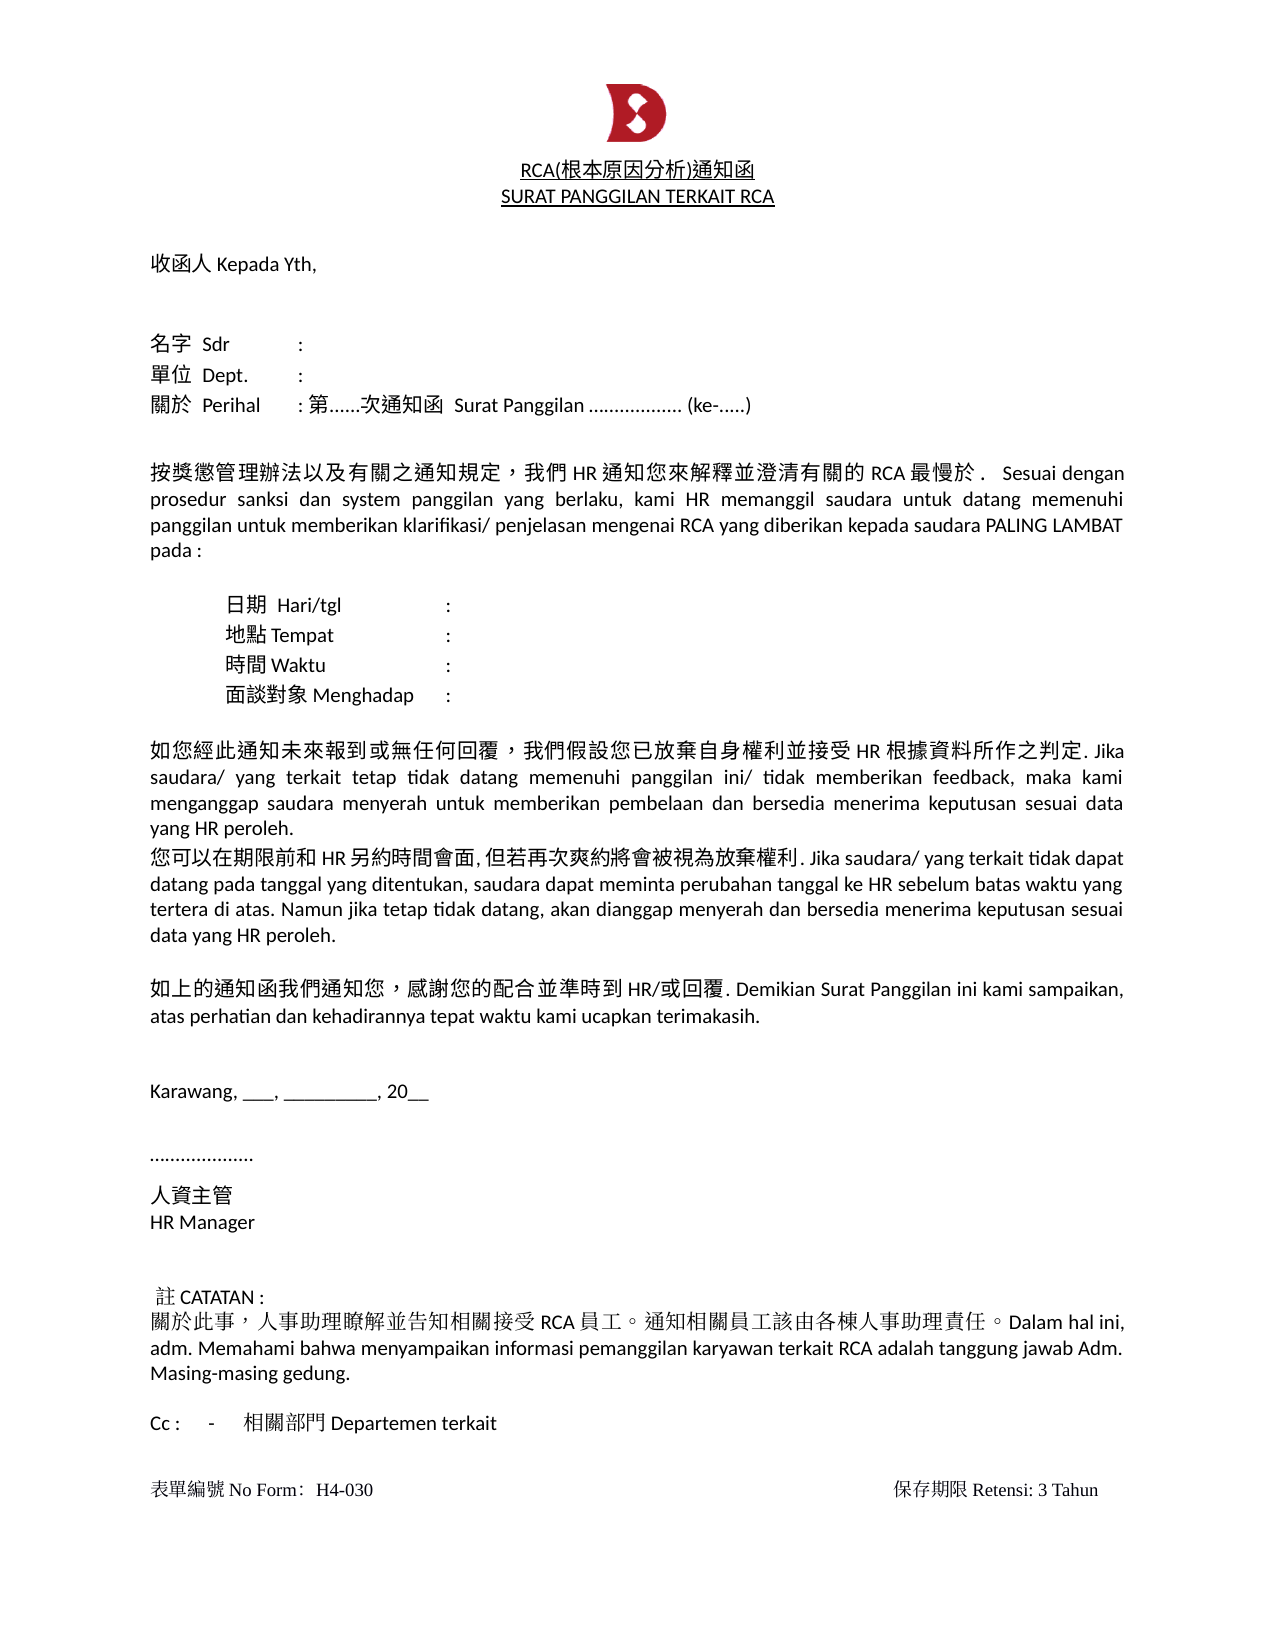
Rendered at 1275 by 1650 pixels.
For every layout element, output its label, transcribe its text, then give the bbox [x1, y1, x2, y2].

text 日期 Hari/tgl : [150, 588, 1125, 618]
text …................. [150, 1141, 1125, 1167]
text 註CATATAN : [150, 1284, 1125, 1309]
text 面談對象Menghadap : [150, 679, 1125, 709]
text 按獎懲管理辦法以及有關之通知規定，我們HR通知您來解釋並澄清有關的RCA最慢於. Sesuai dengan prosedur sanksi dan system panggilan yang berlaku, kami HR memanggil saudara untuk datang memenuhi panggilan untuk memberikan klarifikasi/ penjelasan mengenai RCA yang diberikan kepada saudara PALING LAMBAT pada : [150, 456, 1125, 563]
text 關於此事，人事助理瞭解並告知相關接受RCA員工。通知相關員工該由各棟人事助理責任。Dalam hal ini, adm. Memahami bahwa menyampaikan informasi pemanggilan karyawan terkait RCA adalah tanggung jawab Adm. Masing-masing gedung. [150, 1309, 1125, 1386]
text 人資主管 [150, 1179, 1125, 1209]
text 您可以在期限前和HR另約時間會面, 但若再次爽約將會被視為放棄權利. Jika saudara/ yang terkait tidak dapat datang pada tanggal yang ditentukan, saudara dapat meminta perubahan tanggal ke HR sebelum batas waktu yang tertera di atas. Namun jika tetap tidak datang, akan dianggap menyerah dan bersedia menerima keputusan sesuai data yang HR peroleh. [150, 841, 1125, 947]
text 時間Waktu : [150, 648, 1125, 679]
text Karawang, ___, _________, 20__ [150, 1078, 1125, 1103]
text 地點Tempat : [150, 618, 1125, 648]
text RCA(根本原因分析)通知函 [150, 153, 1125, 184]
text 名字 Sdr : [150, 328, 1125, 358]
text HR Manager [150, 1209, 1125, 1235]
text 如您經此通知未來報到或無任何回覆，我們假設您已放棄自身權利並接受HR根據資料所作之判定. Jika saudara/ yang terkait tetap tidak datang memenuhi panggilan ini/ tidak memberikan feedback, maka kami menganggap saudara menyerah untuk memberikan pembelaan dan bersedia menerima keputusan sesuai data yang HR peroleh. [150, 734, 1125, 841]
text Cc : - 相關部門Departemen terkait [150, 1410, 1125, 1435]
text 收函人Kepada Yth, [150, 247, 1125, 277]
text 單位 Dept. : [150, 358, 1125, 388]
text 關於 Perihal : 第......次通知函 Surat Panggilan …............... (ke-.....) [150, 388, 1125, 418]
picture [593, 72, 679, 150]
text 如上的通知函我們通知您，感謝您的配合並準時到HR/或回覆. Demikian Surat Panggilan ini kami sampaikan, atas perhatian dan kehadirannya tepat waktu kami ucapkan terimakasih. [150, 973, 1125, 1028]
text SURAT PANGGILAN TERKAIT RCA [150, 184, 1125, 209]
